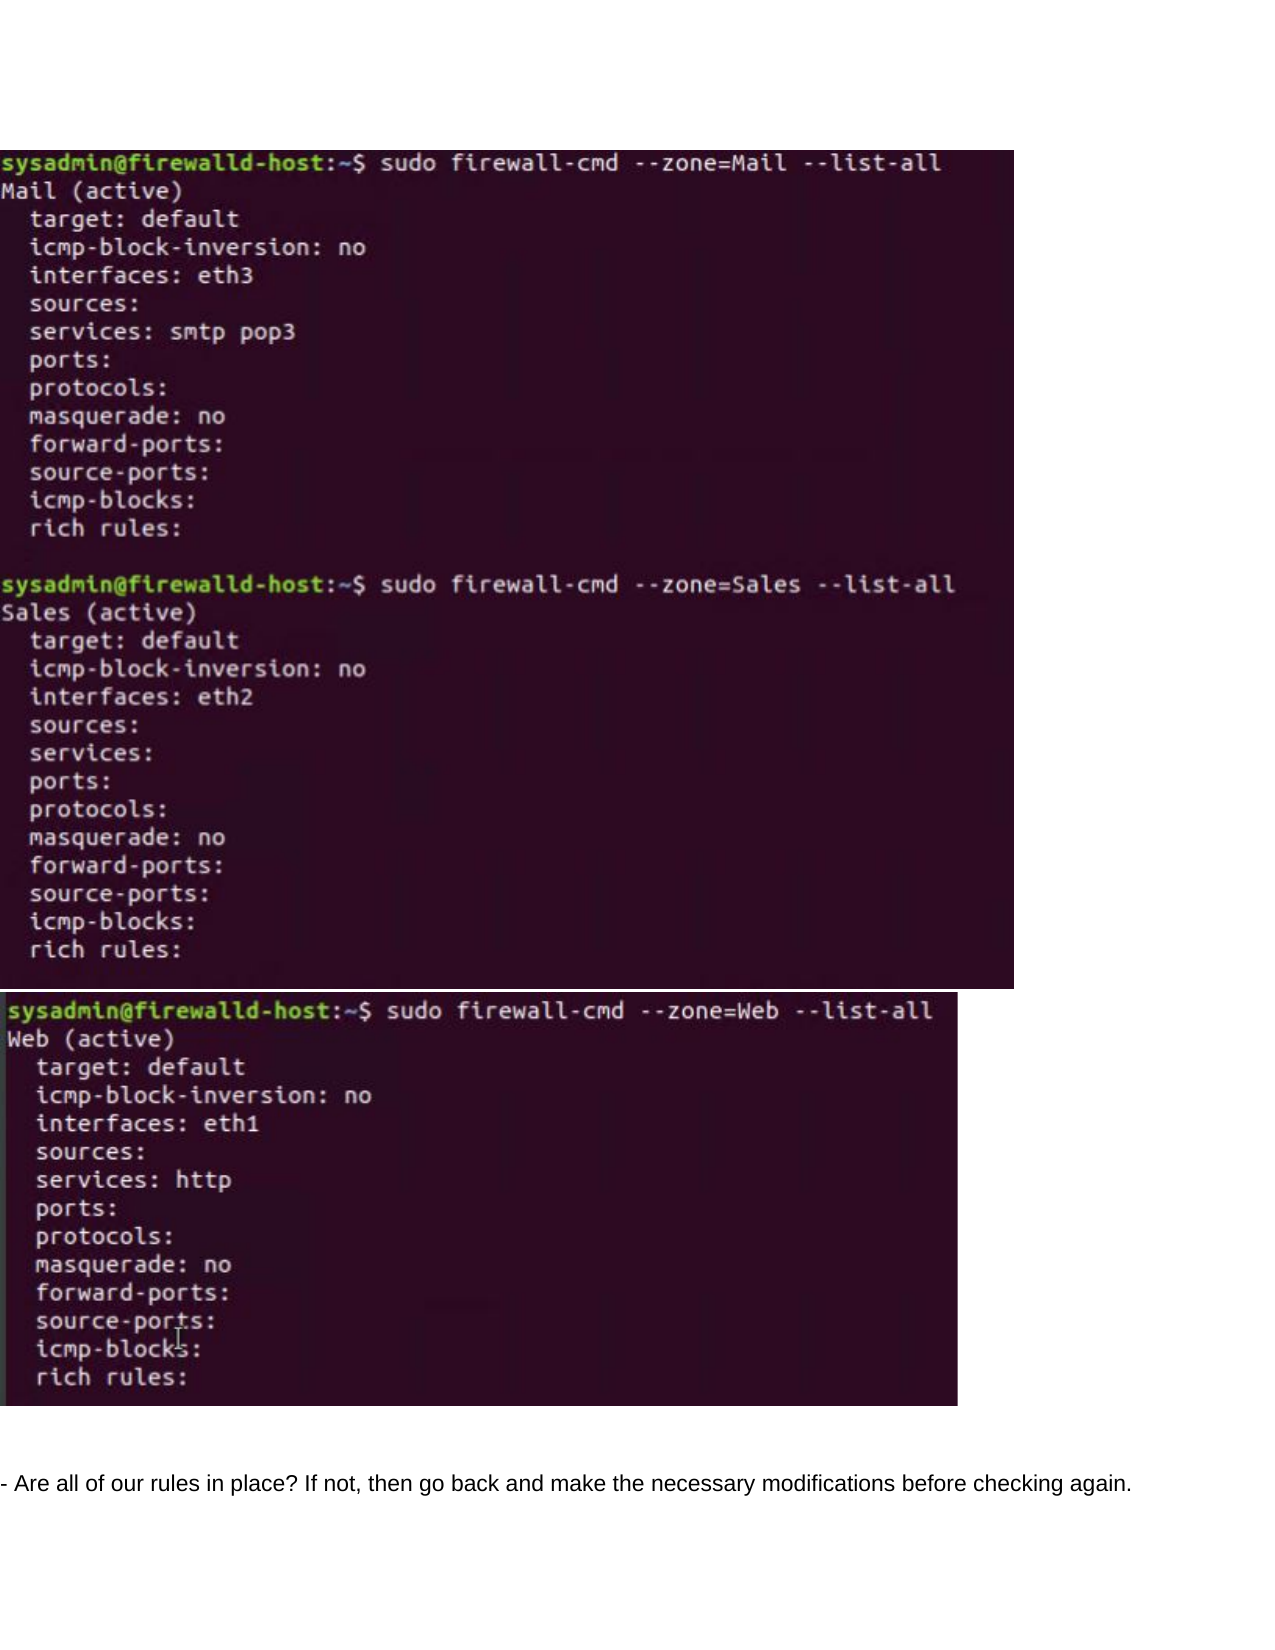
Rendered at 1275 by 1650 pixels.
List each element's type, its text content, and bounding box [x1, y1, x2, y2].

text - Are all of our rules in place? If not, then go back and make the necessary modifications before checking again. [0, 1470, 1275, 1496]
picture [0, 992, 958, 1406]
picture [0, 150, 1014, 989]
